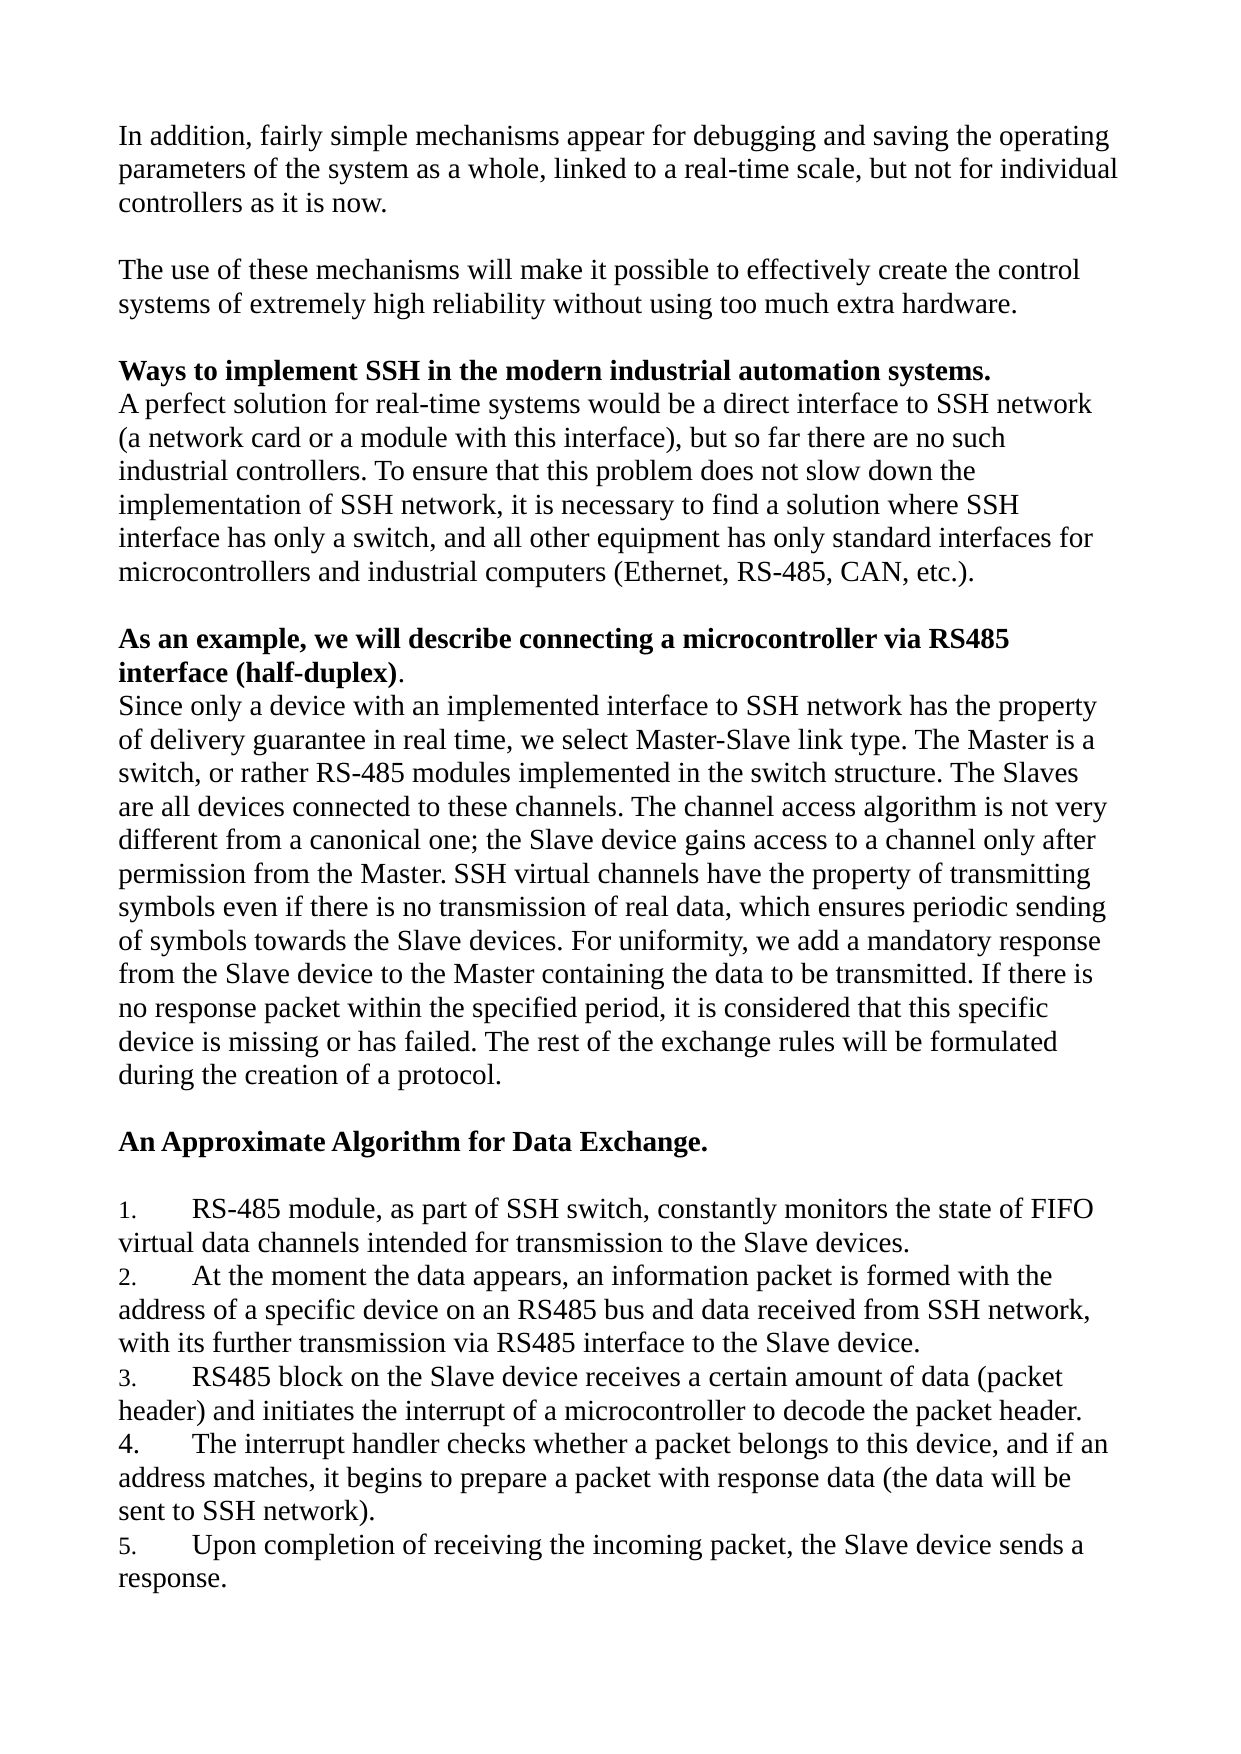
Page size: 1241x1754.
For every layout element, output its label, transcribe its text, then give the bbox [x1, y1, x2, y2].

text In addition, fairly simple mechanisms appear for debugging and saving the operating parameters of the system as a whole, linked to a real-time scale, but not for individual controllers as it is now. [118, 118, 1122, 219]
list RS-485 module, as part of SSH switch, constantly monitors the state of FIFO virtual data channels intended for transmission to the Slave devices. [118, 1191, 1122, 1258]
list At the moment the data appears, an information packet is formed with the address of a specific device on an RS485 bus and data received from SSH network, with its further transmission via RS485 interface to the Slave device. [118, 1258, 1122, 1359]
text Ways to implement SSH in the modern industrial automation systems. [118, 353, 1122, 386]
list The interrupt handler checks whether a packet belongs to this device, and if an address matches, it begins to prepare a packet with response data (the data will be sent to SSH network). [118, 1426, 1122, 1527]
text Since only a device with an implemented interface to SSH network has the property of delivery guarantee in real time, we select Master-Slave link type. The Master is a switch, or rather RS-485 modules implemented in the switch structure. The Slaves are all devices connected to these channels. The channel access algorithm is not very different from a canonical one; the Slave device gains access to a channel only after permission from the Master. SSH virtual channels have the property of transmitting symbols even if there is no transmission of real data, which ensures periodic sending of symbols towards the Slave devices. For uniformity, we add a mandatory response from the Slave device to the Master containing the data to be transmitted. If there is no response packet within the specified period, it is considered that this specific device is missing or has failed. The rest of the exchange rules will be formulated during the creation of a protocol. [118, 688, 1122, 1091]
text As an example, we will describe connecting a microcontroller via RS485 interface (half-duplex). [118, 621, 1122, 688]
list RS485 block on the Slave device receives a certain amount of data (packet header) and initiates the interrupt of a microcontroller to decode the packet header. [118, 1359, 1122, 1426]
text An Approximate Algorithm for Data Exchange. [118, 1124, 1122, 1158]
list Upon completion of receiving the incoming packet, the Slave device sends a response. [118, 1527, 1122, 1594]
text A perfect solution for real-time systems would be a direct interface to SSH network (a network card or a module with this interface), but so far there are no such industrial controllers. To ensure that this problem does not slow down the implementation of SSH network, it is necessary to find a solution where SSH interface has only a switch, and all other equipment has only standard interfaces for microcontrollers and industrial computers (Ethernet, RS-485, CAN, etc.). [118, 386, 1122, 588]
text The use of these mechanisms will make it possible to effectively create the control systems of extremely high reliability without using too much extra hardware. [118, 252, 1122, 319]
